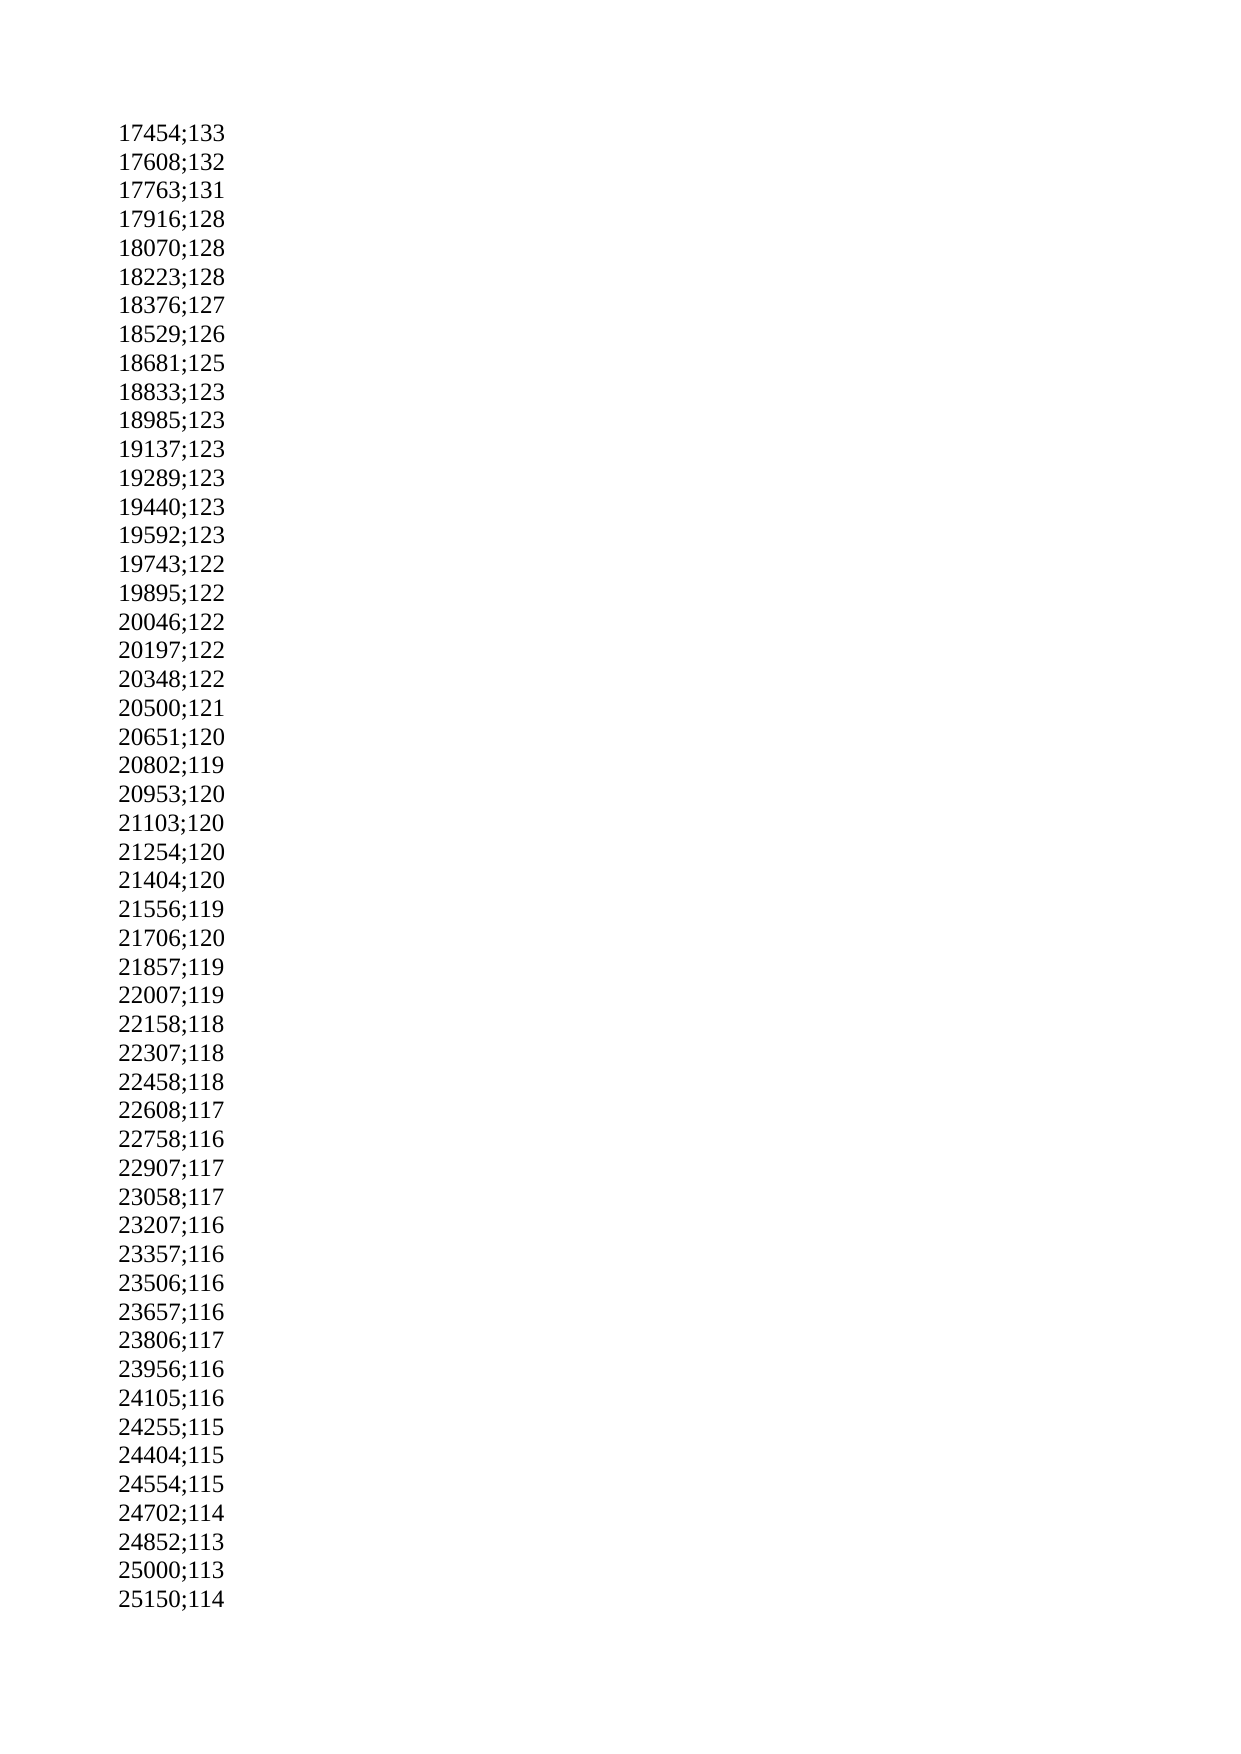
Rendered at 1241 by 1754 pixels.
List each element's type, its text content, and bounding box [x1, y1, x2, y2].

text 20651;120 [118, 722, 1122, 751]
text 20197;122 [118, 636, 1122, 664]
text 18833;123 [118, 377, 1122, 406]
text 20953;120 [118, 779, 1122, 808]
text 20802;119 [118, 751, 1122, 779]
text 20500;121 [118, 693, 1122, 722]
text 22907;117 [118, 1153, 1122, 1182]
text 21103;120 [118, 808, 1122, 837]
text 21254;120 [118, 837, 1122, 866]
text 19743;122 [118, 549, 1122, 578]
text 18070;128 [118, 233, 1122, 262]
text 19592;123 [118, 521, 1122, 549]
text 20046;122 [118, 607, 1122, 636]
text 23806;117 [118, 1326, 1122, 1354]
text 22007;119 [118, 981, 1122, 1009]
text 23357;116 [118, 1239, 1122, 1268]
text 23657;116 [118, 1297, 1122, 1326]
text 25000;113 [118, 1556, 1122, 1584]
text 18376;127 [118, 291, 1122, 319]
text 18681;125 [118, 348, 1122, 377]
text 22158;118 [118, 1009, 1122, 1038]
text 22758;116 [118, 1124, 1122, 1153]
text 23956;116 [118, 1354, 1122, 1383]
text 24702;114 [118, 1498, 1122, 1527]
text 17763;131 [118, 176, 1122, 204]
text 21556;119 [118, 894, 1122, 923]
text 22608;117 [118, 1096, 1122, 1124]
text 23207;116 [118, 1211, 1122, 1239]
text 24852;113 [118, 1527, 1122, 1556]
text 24105;116 [118, 1383, 1122, 1412]
text 23506;116 [118, 1268, 1122, 1297]
text 17608;132 [118, 147, 1122, 176]
text 22307;118 [118, 1038, 1122, 1067]
text 19440;123 [118, 492, 1122, 521]
text 24554;115 [118, 1469, 1122, 1498]
text 17454;133 [118, 118, 1122, 147]
text 19137;123 [118, 434, 1122, 463]
text 18529;126 [118, 319, 1122, 348]
text 22458;118 [118, 1067, 1122, 1096]
text 21706;120 [118, 923, 1122, 952]
text 19895;122 [118, 578, 1122, 607]
text 19289;123 [118, 463, 1122, 492]
text 20348;122 [118, 664, 1122, 693]
text 24404;115 [118, 1441, 1122, 1469]
text 24255;115 [118, 1412, 1122, 1441]
text 23058;117 [118, 1182, 1122, 1211]
text 18223;128 [118, 262, 1122, 291]
text 21404;120 [118, 866, 1122, 894]
text 18985;123 [118, 406, 1122, 434]
text 25150;114 [118, 1584, 1122, 1613]
text 17916;128 [118, 204, 1122, 233]
text 21857;119 [118, 952, 1122, 981]
